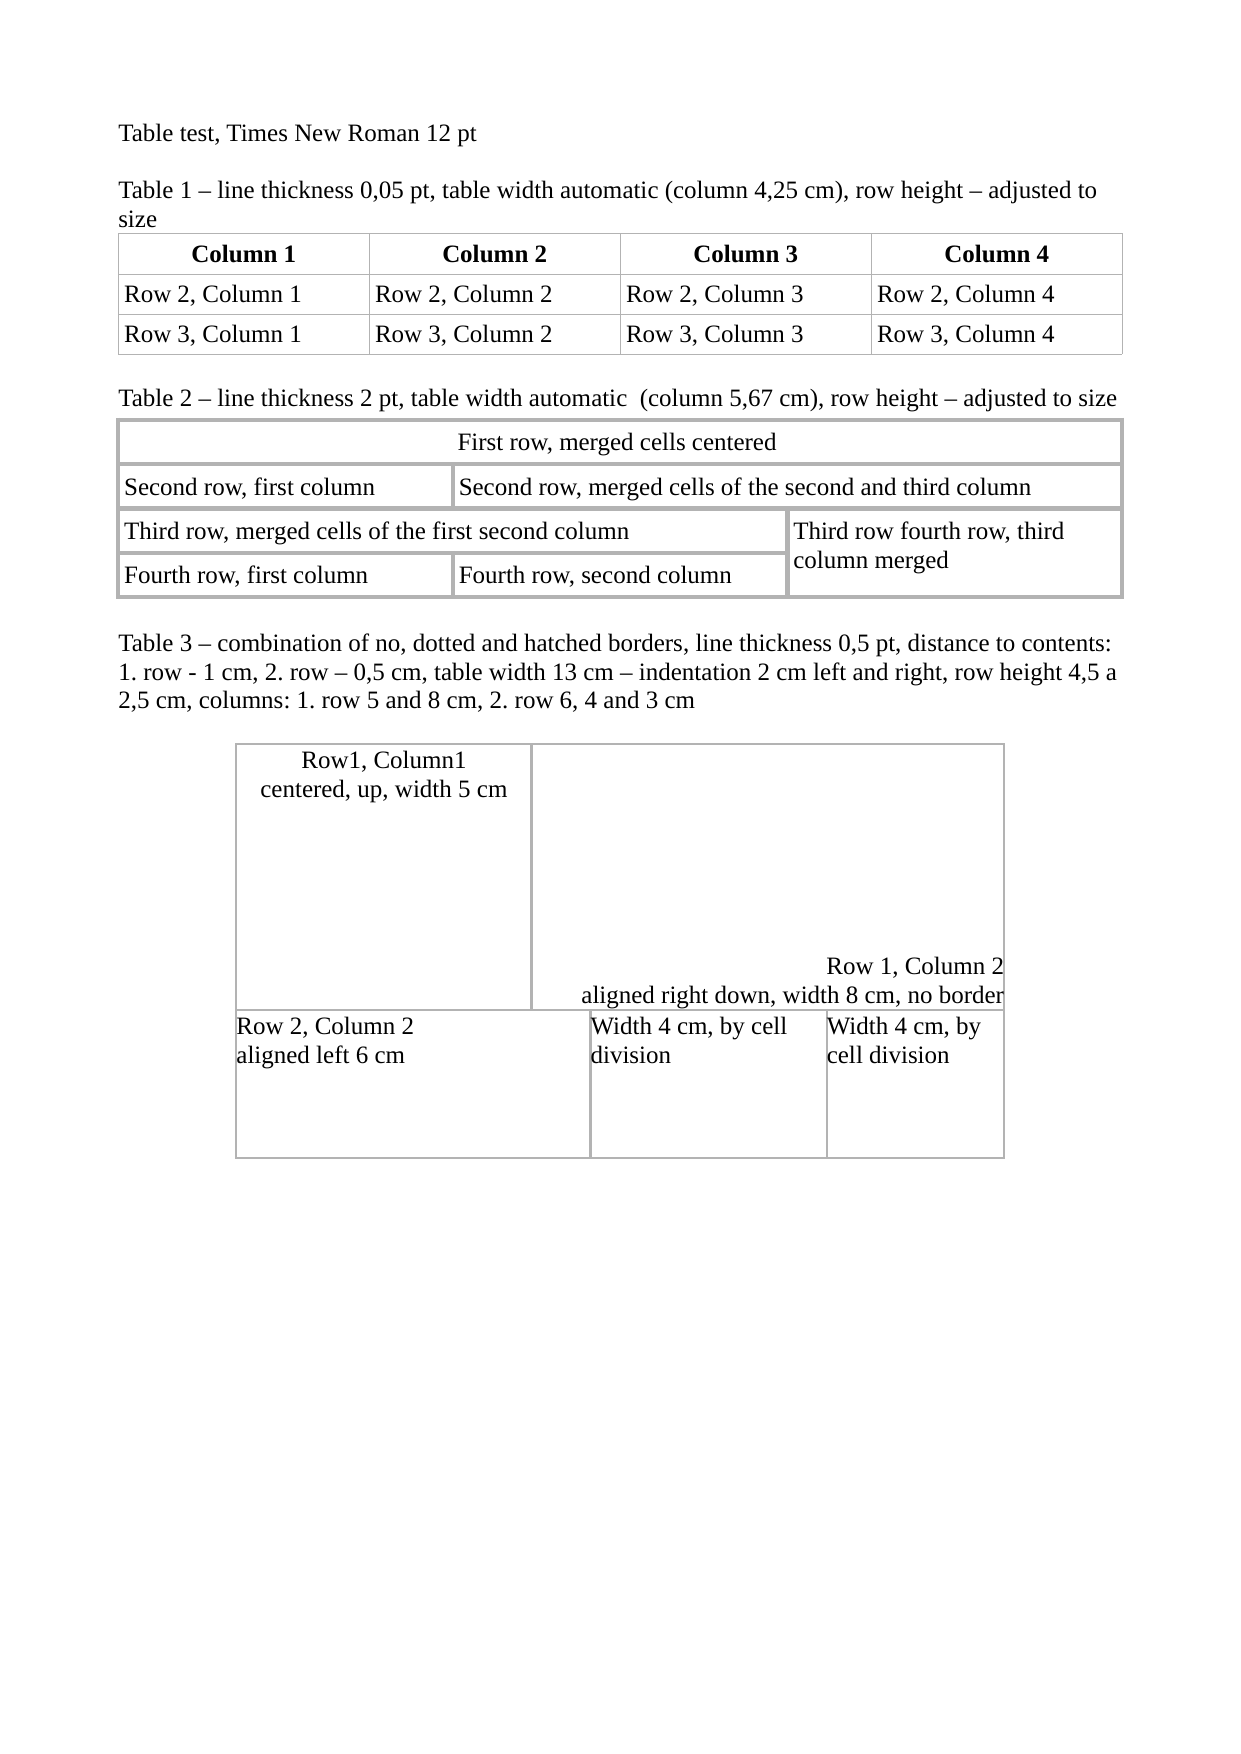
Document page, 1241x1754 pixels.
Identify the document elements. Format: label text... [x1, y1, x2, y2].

table_cell Width 4 cm, by cell division [828, 1011, 1003, 1156]
table_cell Row 2, Column 1 [119, 275, 369, 314]
table_cell Fourth row, second column [455, 555, 785, 595]
table_header Column 1 [119, 234, 369, 273]
table_cell Row 2, Column 2 [370, 275, 620, 314]
table_header Row1, Column1 centered, up, width 5 cm [237, 745, 530, 1009]
table_header First row, merged cells centered [120, 422, 1120, 462]
text Table 1 – line thickness 0,05 pt, table width automatic (column 4,25 cm), row height – adjusted to size [118, 176, 1122, 233]
table_header Row 1, Column 2 aligned right down, width 8 cm, no border [533, 745, 1003, 1009]
text Table 2 – line thickness 2 pt, table width automatic (column 5,67 cm), row height – adjusted to size [118, 383, 1122, 412]
table_cell Third row, merged cells of the first second column [120, 511, 785, 551]
table_cell Row 3, Column 2 [370, 315, 620, 354]
table_cell Second row, merged cells of the second and third column [455, 466, 1120, 506]
text Table test, Times New Roman 12 pt [118, 118, 1122, 147]
table_header Column 4 [872, 234, 1122, 273]
table_cell Row 3, Column 1 [119, 315, 369, 354]
table_header Column 3 [621, 234, 871, 273]
table_cell Fourth row, first column [120, 555, 451, 595]
table_cell Row 3, Column 3 [621, 315, 871, 354]
table_cell Second row, first column [120, 466, 451, 506]
table_cell Row 2, Column 3 [621, 275, 871, 314]
table_cell Row 3, Column 4 [872, 315, 1122, 354]
table_cell Row 2, Column 2 aligned left 6 cm [237, 1011, 589, 1156]
table_cell Row 2, Column 4 [872, 275, 1122, 314]
text Table 3 – combination of no, dotted and hatched borders, line thickness 0,5 pt, distance to contents: 1. row - 1 cm, 2. row – 0,5 cm, table width 13 cm – indentation 2 cm left and right, row height 4,5 a 2,5 cm, columns: 1. row 5 and 8 cm, 2. row 6, 4 and 3 cm [118, 628, 1122, 714]
table_header Column 2 [370, 234, 620, 273]
table_cell Width 4 cm, by cell division [592, 1011, 826, 1156]
table_cell Third row fourth row, third column merged [790, 511, 1120, 595]
